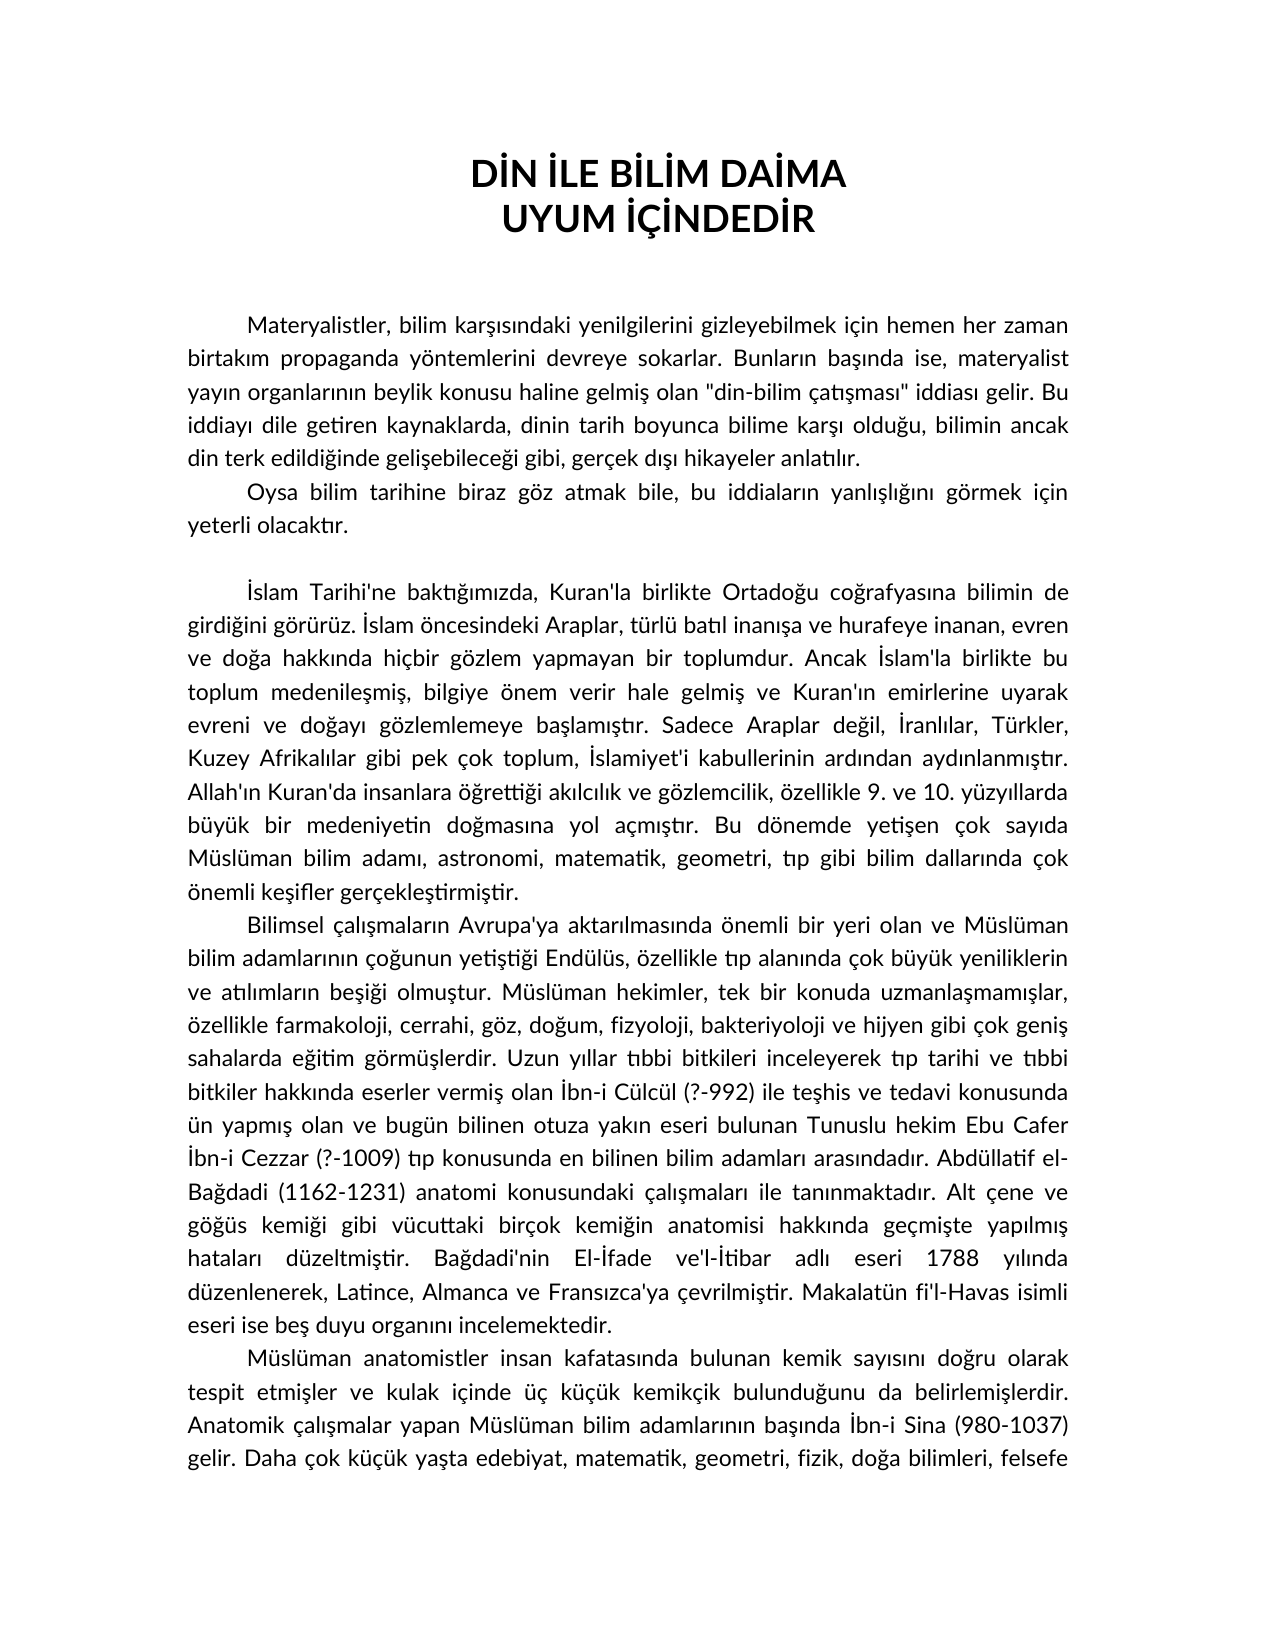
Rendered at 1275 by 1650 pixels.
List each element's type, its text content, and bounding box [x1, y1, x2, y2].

text Müslüman anatomistler insan kafatasında bulunan kemik sayısını doğru olarak tespit etmişler ve kulak içinde üç küçük kemikçik bulunduğunu da belirlemişlerdir. Anatomik çalışmalar yapan Müslüman bilim adamlarının başında İbn-i Sina (980-1037) gelir. Daha çok küçük yaşta edebiyat, matematik, geometri, fizik, doğa bilimleri, felsefe [187, 1340, 1070, 1473]
text UYUM İÇİNDEDİR [187, 195, 1070, 240]
text İslam Tarihi'ne baktığımızda, Kuran'la birlikte Ortadoğu coğrafyasına bilimin de girdiğini görürüz. İslam öncesindeki Araplar, türlü batıl inanışa ve hurafeye inanan, evren ve doğa hakkında hiçbir gözlem yapmayan bir toplumdur. Ancak İslam'la birlikte bu toplum medenileşmiş, bilgiye önem verir hale gelmiş ve Kuran'ın emirlerine uyarak evreni ve doğayı gözlemlemeye başlamıştır. Sadece Araplar değil, İranlılar, Türkler, Kuzey Afrikalılar gibi pek çok toplum, İslamiyet'i kabullerinin ardından aydınlanmıştır. Allah'ın Kuran'da insanlara öğrettiği akılcılık ve gözlemcilik, özellikle 9. ve 10. yüzyıllarda büyük bir medeniyetin doğmasına yol açmıştır. Bu dönemde yetişen çok sayıda Müslüman bilim adamı, astronomi, matematik, geometri, tıp gibi bilim dallarında çok önemli keşifler gerçekleştirmiştir. [187, 573, 1070, 907]
text Oysa bilim tarihine biraz göz atmak bile, bu iddiaların yanlışlığını görmek için yeterli olacaktır. [187, 473, 1070, 540]
text Bilimsel çalışmaların Avrupa'ya aktarılmasında önemli bir yeri olan ve Müslüman bilim adamlarının çoğunun yetiştiği Endülüs, özellikle tıp alanında çok büyük yeniliklerin ve atılımların beşiği olmuştur. Müslüman hekimler, tek bir konuda uzmanlaşmamışlar, özellikle farmakoloji, cerrahi, göz, doğum, fizyoloji, bakteriyoloji ve hijyen gibi çok geniş sahalarda eğitim görmüşlerdir. Uzun yıllar tıbbi bitkileri inceleyerek tıp tarihi ve tıbbi bitkiler hakkında eserler vermiş olan İbn-i Cülcül (?-992) ile teşhis ve tedavi konusunda ün yapmış olan ve bugün bilinen otuza yakın eseri bulunan Tunuslu hekim Ebu Cafer İbn-i Cezzar (?-1009) tıp konusunda en bilinen bilim adamları arasındadır. Abdüllatif el-Bağdadi (1162-1231) anatomi konusundaki çalışmaları ile tanınmaktadır. Alt çene ve göğüs kemiği gibi vücuttaki birçok kemiğin anatomisi hakkında geçmişte yapılmış hataları düzeltmiştir. Bağdadi'nin El-İfade ve'l-İtibar adlı eseri 1788 yılında düzenlenerek, Latince, Almanca ve Fransızca'ya çevrilmiştir. Makalatün fi'l-Havas isimli eseri ise beş duyu organını incelemektedir. [187, 907, 1070, 1340]
text Materyalistler, bilim karşısındaki yenilgilerini gizleyebilmek için hemen her zaman birtakım propaganda yöntemlerini devreye sokarlar. Bunların başında ise, materyalist yayın organlarının beylik konusu haline gelmiş olan "din-bilim çatışması" iddiası gelir. Bu iddiayı dile getiren kaynaklarda, dinin tarih boyunca bilime karşı olduğu, bilimin ancak din terk edildiğinde gelişebileceği gibi, gerçek dışı hikayeler anlatılır. [187, 307, 1070, 473]
text DİN İLE BİLİM DAİMA [187, 150, 1070, 195]
